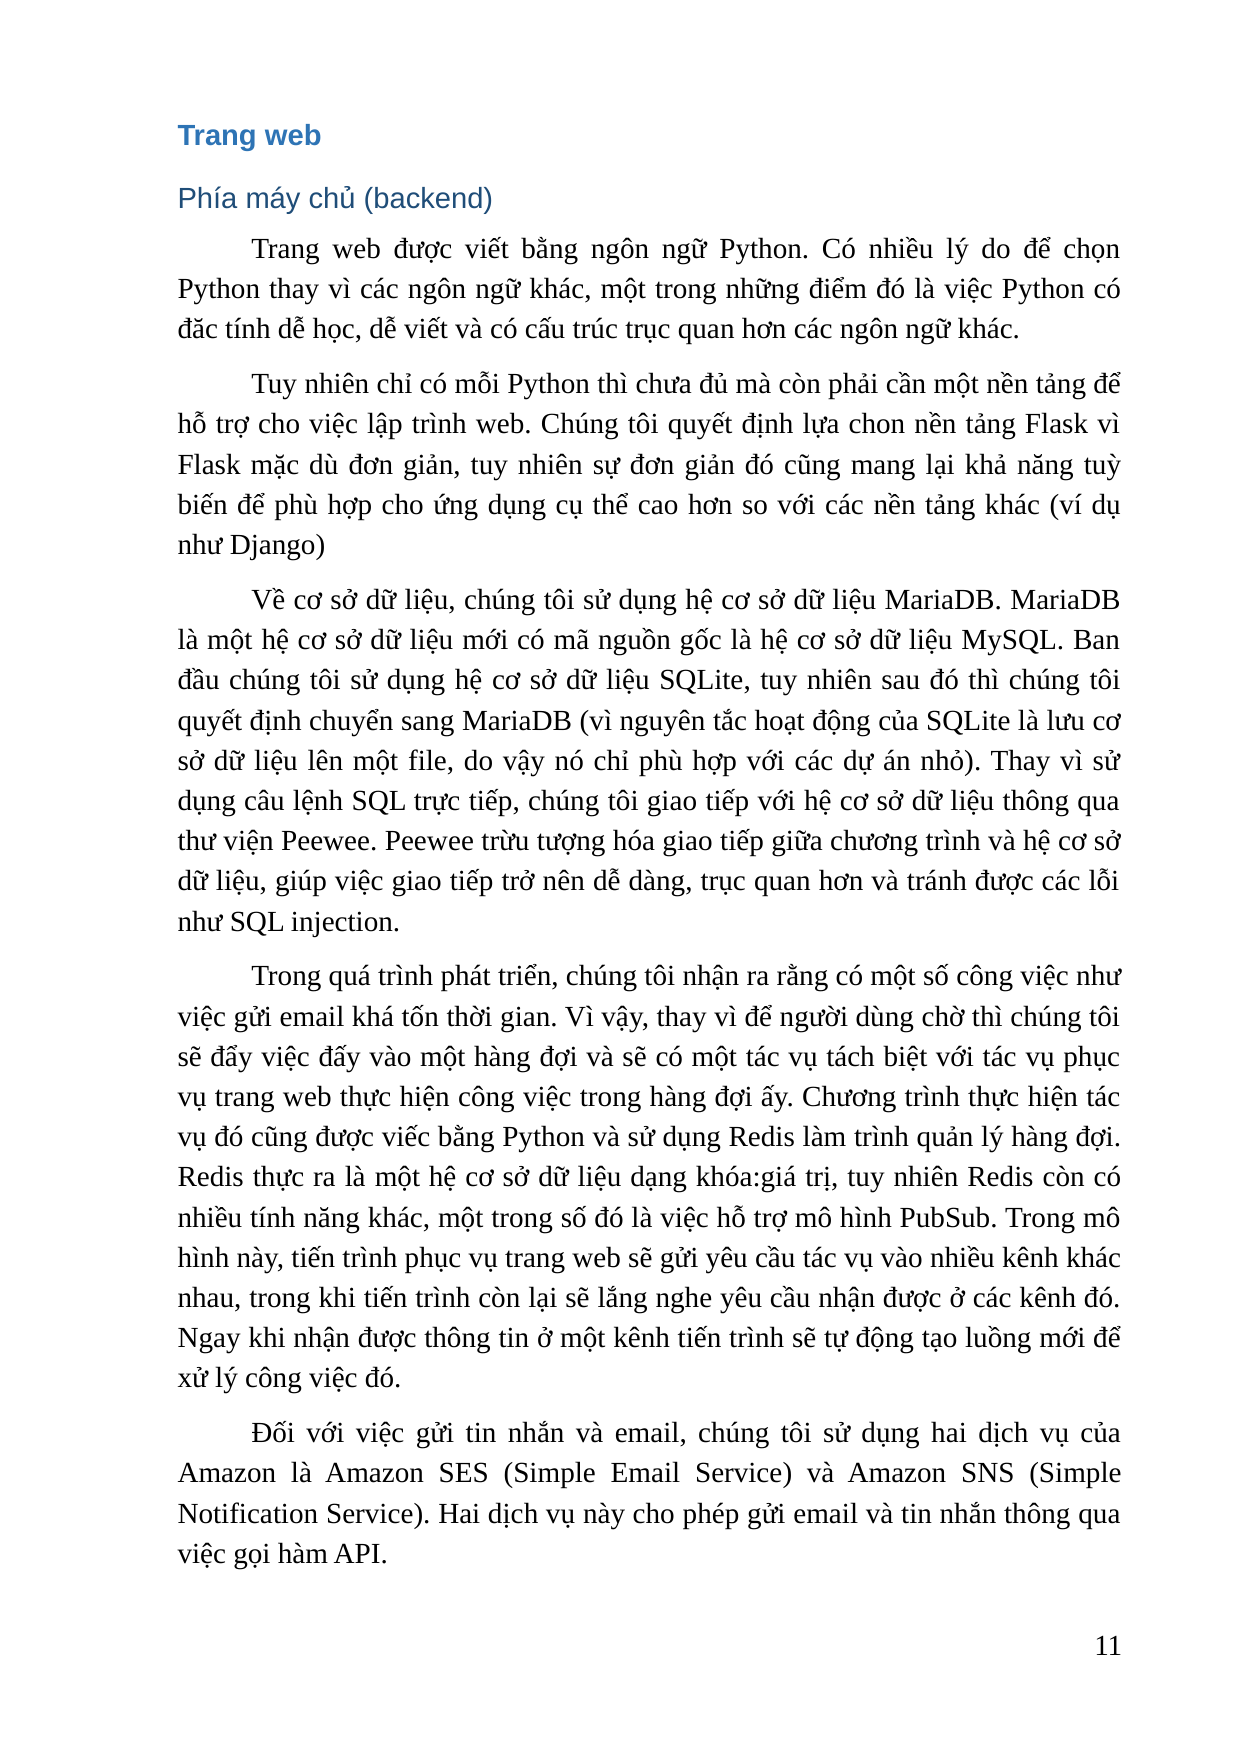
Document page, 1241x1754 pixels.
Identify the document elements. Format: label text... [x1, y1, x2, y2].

text Trang web được viết bằng ngôn ngữ Python. Có nhiều lý do để chọn Python thay vì các ngôn ngữ khác, một trong những điểm đó là việc Python có đăc tính dễ học, dễ viết và có cấu trúc trục quan hơn các ngôn ngữ khác. [177, 231, 1122, 345]
text Đối với việc gửi tin nhắn và email, chúng tôi sử dụng hai dịch vụ của Amazon là Amazon SES (Simple Email Service) và Amazon SNS (Simple Notification Service). Hai dịch vụ này cho phép gửi email và tin nhắn thông qua việc gọi hàm API. [177, 1415, 1122, 1569]
text Tuy nhiên chỉ có mỗi Python thì chưa đủ mà còn phải cần một nền tảng để hỗ trợ cho việc lập trình web. Chúng tôi quyết định lựa chon nền tảng Flask vì Flask mặc dù đơn giản, tuy nhiên sự đơn giản đó cũng mang lại khả năng tuỳ biến để phù hợp cho ứng dụng cụ thể cao hơn so với các nền tảng khác (ví dụ như Django) [177, 366, 1122, 561]
subtitle Trang web [177, 118, 1122, 152]
text Về cơ sở dữ liệu, chúng tôi sử dụng hệ cơ sở dữ liệu MariaDB. MariaDB là một hệ cơ sở dữ liệu mới có mã nguồn gốc là hệ cơ sở dữ liệu MySQL. Ban đầu chúng tôi sử dụng hệ cơ sở dữ liệu SQLite, tuy nhiên sau đó thì chúng tôi quyết định chuyển sang MariaDB (vì nguyên tắc hoạt động của SQLite là lưu cơ sở dữ liệu lên một file, do vậy nó chỉ phù hợp với các dự án nhỏ). Thay vì sử dụng câu lệnh SQL trực tiếp, chúng tôi giao tiếp với hệ cơ sở dữ liệu thông qua thư viện Peewee. Peewee trừu tượng hóa giao tiếp giữa chương trình và hệ cơ sở dữ liệu, giúp việc giao tiếp trở nên dễ dàng, trục quan hơn và tránh được các lỗi như SQL injection. [177, 582, 1122, 937]
text Trong quá trình phát triển, chúng tôi nhận ra rằng có một số công việc như việc gửi email khá tốn thời gian. Vì vậy, thay vì để người dùng chờ thì chúng tôi sẽ đẩy việc đấy vào một hàng đợi và sẽ có một tác vụ tách biệt với tác vụ phục vụ trang web thực hiện công việc trong hàng đợi ấy. Chương trình thực hiện tác vụ đó cũng được viếc bằng Python và sử dụng Redis làm trình quản lý hàng đợi. Redis thực ra là một hệ cơ sở dữ liệu dạng khóa:giá trị, tuy nhiên Redis còn có nhiều tính năng khác, một trong số đó là việc hỗ trợ mô hình PubSub. Trong mô hình này, tiến trình phục vụ trang web sẽ gửi yêu cầu tác vụ vào nhiều kênh khác nhau, trong khi tiến trình còn lại sẽ lắng nghe yêu cầu nhận được ở các kênh đó. Ngay khi nhận được thông tin ở một kênh tiến trình sẽ tự động tạo luồng mới để xử lý công việc đó. [177, 958, 1122, 1394]
subtitle Phía máy chủ (backend) [177, 181, 1122, 214]
